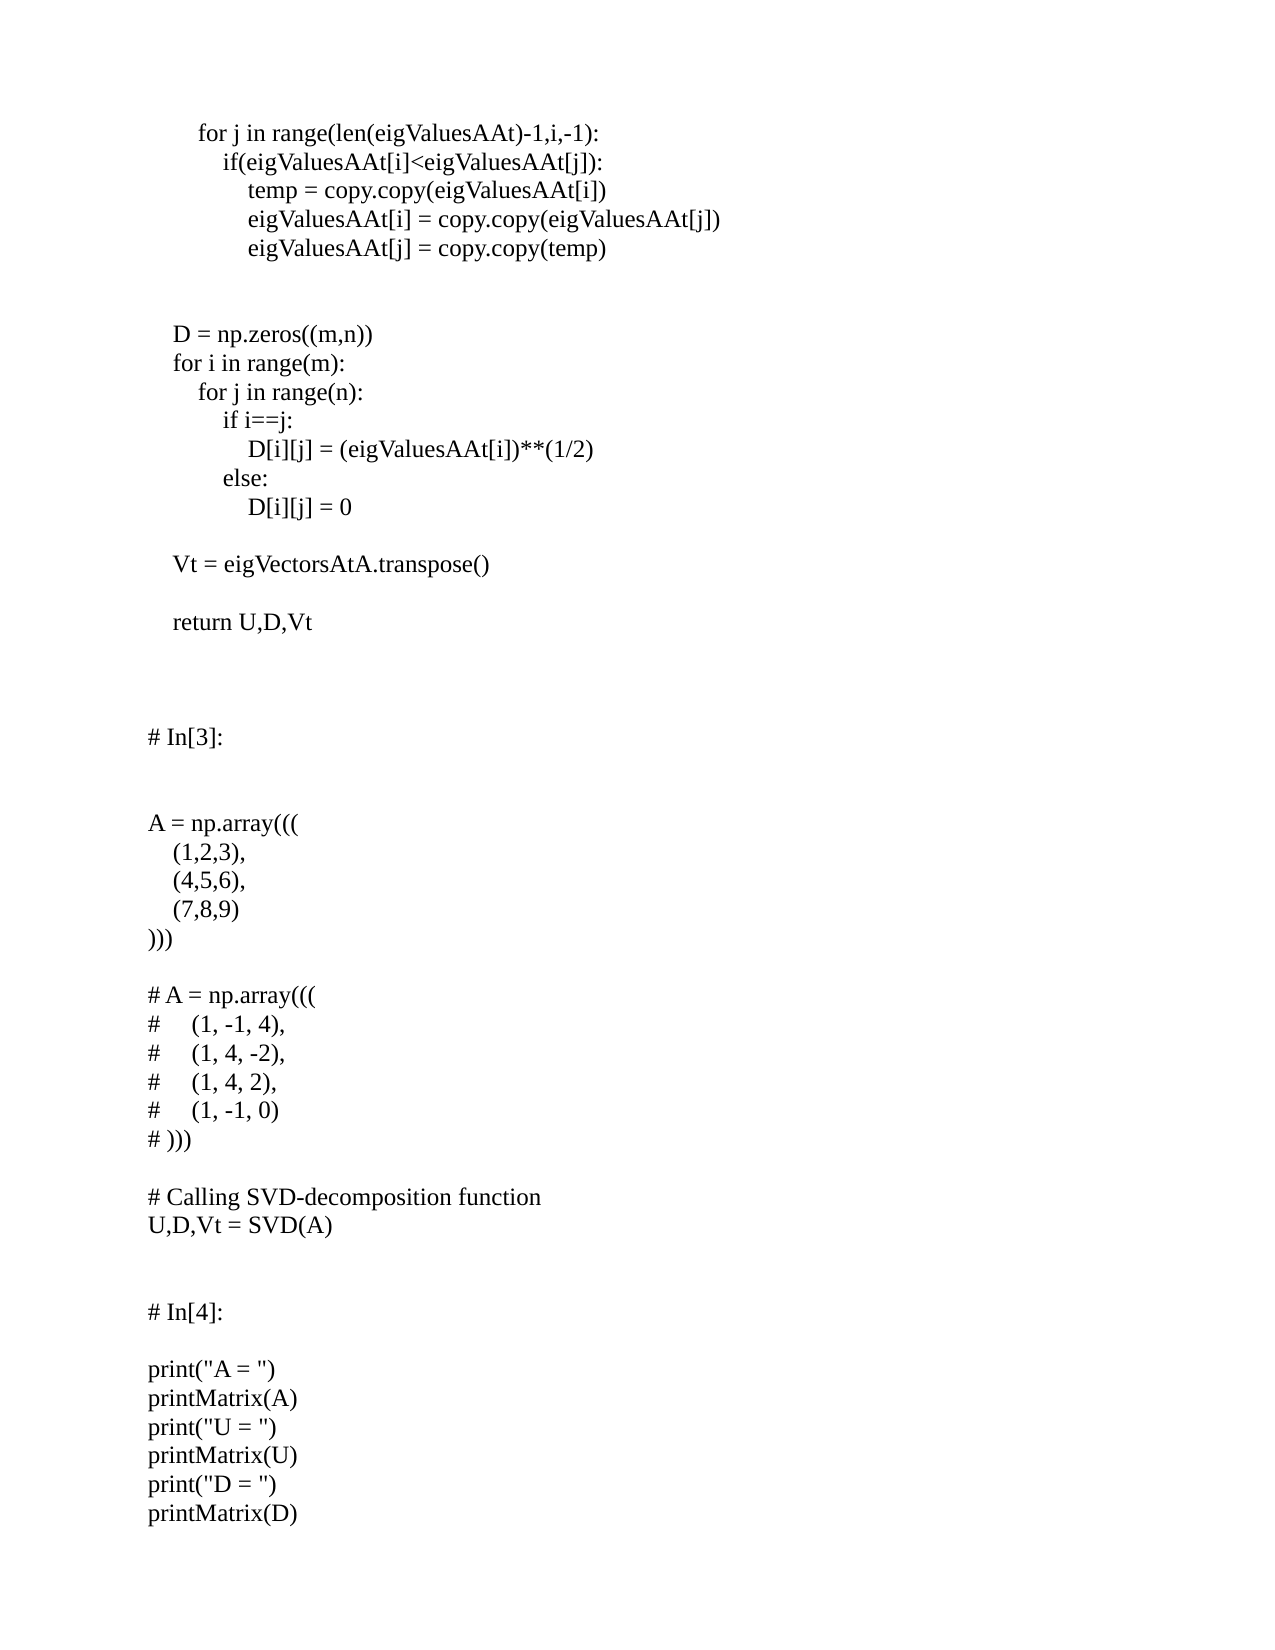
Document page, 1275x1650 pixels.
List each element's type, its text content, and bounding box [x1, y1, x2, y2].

text for j in range(n): [148, 377, 1157, 406]
text (4,5,6), [148, 866, 1157, 894]
text print("U = ") [148, 1412, 1157, 1441]
text for j in range(len(eigValuesAAt)-1,i,-1): [148, 118, 1157, 147]
text ))) [148, 923, 1157, 952]
text if i==j: [148, 406, 1157, 434]
text # Calling SVD-decomposition function [148, 1182, 1157, 1211]
text D = np.zeros((m,n)) [148, 319, 1157, 348]
text return U,D,Vt [148, 607, 1157, 636]
text # ))) [148, 1124, 1157, 1153]
text else: [148, 463, 1157, 492]
text A = np.array((( [148, 808, 1157, 837]
text # In[3]: [148, 722, 1157, 751]
text U,D,Vt = SVD(A) [148, 1211, 1157, 1239]
text D[i][j] = (eigValuesAAt[i])**(1/2) [148, 434, 1157, 463]
text # (1, -1, 0) [148, 1096, 1157, 1124]
text print("A = ") [148, 1354, 1157, 1383]
text printMatrix(A) [148, 1383, 1157, 1412]
text Vt = eigVectorsAtA.transpose() [148, 549, 1157, 578]
text print("D = ") [148, 1469, 1157, 1498]
text # A = np.array((( [148, 981, 1157, 1009]
text eigValuesAAt[i] = copy.copy(eigValuesAAt[j]) [148, 204, 1157, 233]
text # (1, 4, 2), [148, 1067, 1157, 1096]
text # In[4]: [148, 1297, 1157, 1326]
text if(eigValuesAAt[i]<eigValuesAAt[j]): [148, 147, 1157, 176]
text for i in range(m): [148, 348, 1157, 377]
text (1,2,3), [148, 837, 1157, 866]
text printMatrix(D) [148, 1498, 1157, 1527]
text # (1, 4, -2), [148, 1038, 1157, 1067]
text # (1, -1, 4), [148, 1009, 1157, 1038]
text printMatrix(U) [148, 1441, 1157, 1469]
text eigValuesAAt[j] = copy.copy(temp) [148, 233, 1157, 262]
text D[i][j] = 0 [148, 492, 1157, 521]
text (7,8,9) [148, 894, 1157, 923]
text temp = copy.copy(eigValuesAAt[i]) [148, 176, 1157, 204]
